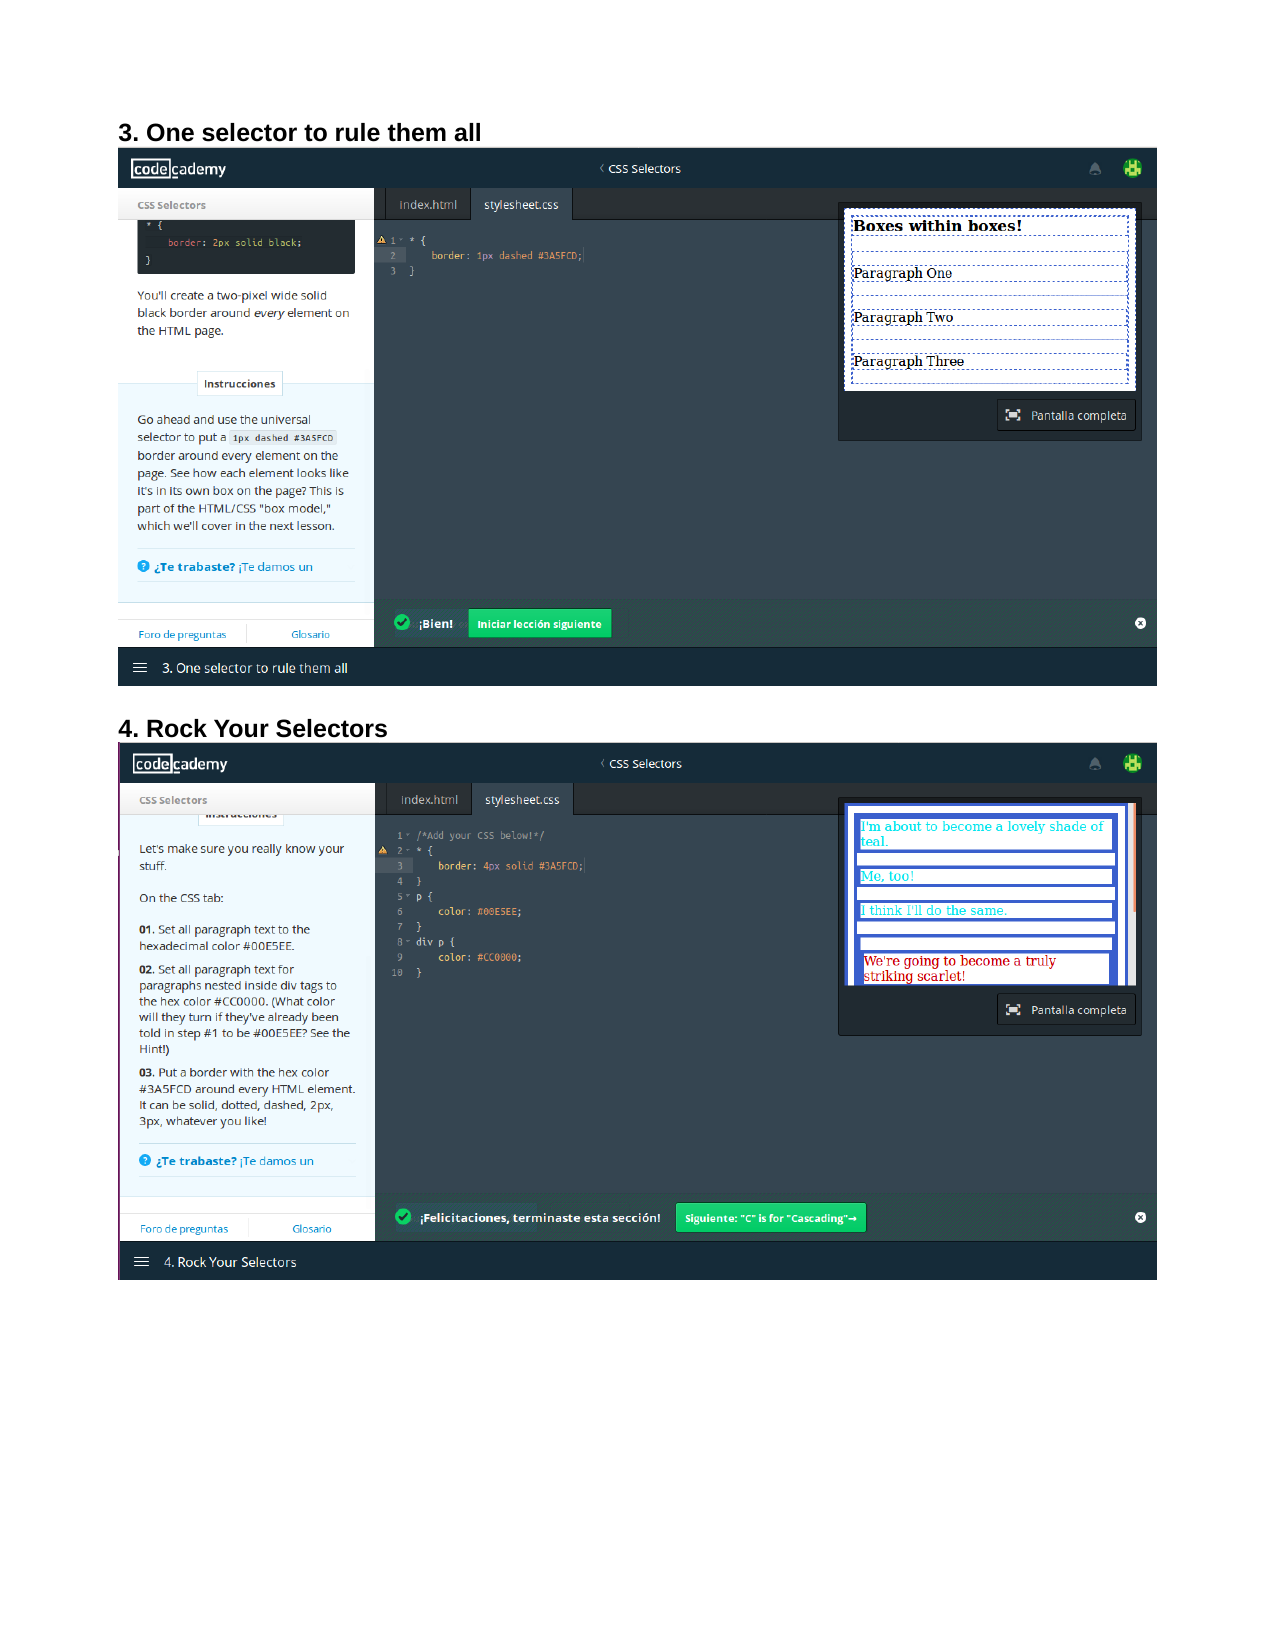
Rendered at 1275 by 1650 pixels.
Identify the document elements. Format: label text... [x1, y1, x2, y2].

picture [118, 146, 1157, 686]
text 3. One selector to rule them all [118, 118, 1157, 146]
picture [118, 742, 1157, 1280]
text 4. Rock Your Selectors [118, 714, 1157, 742]
